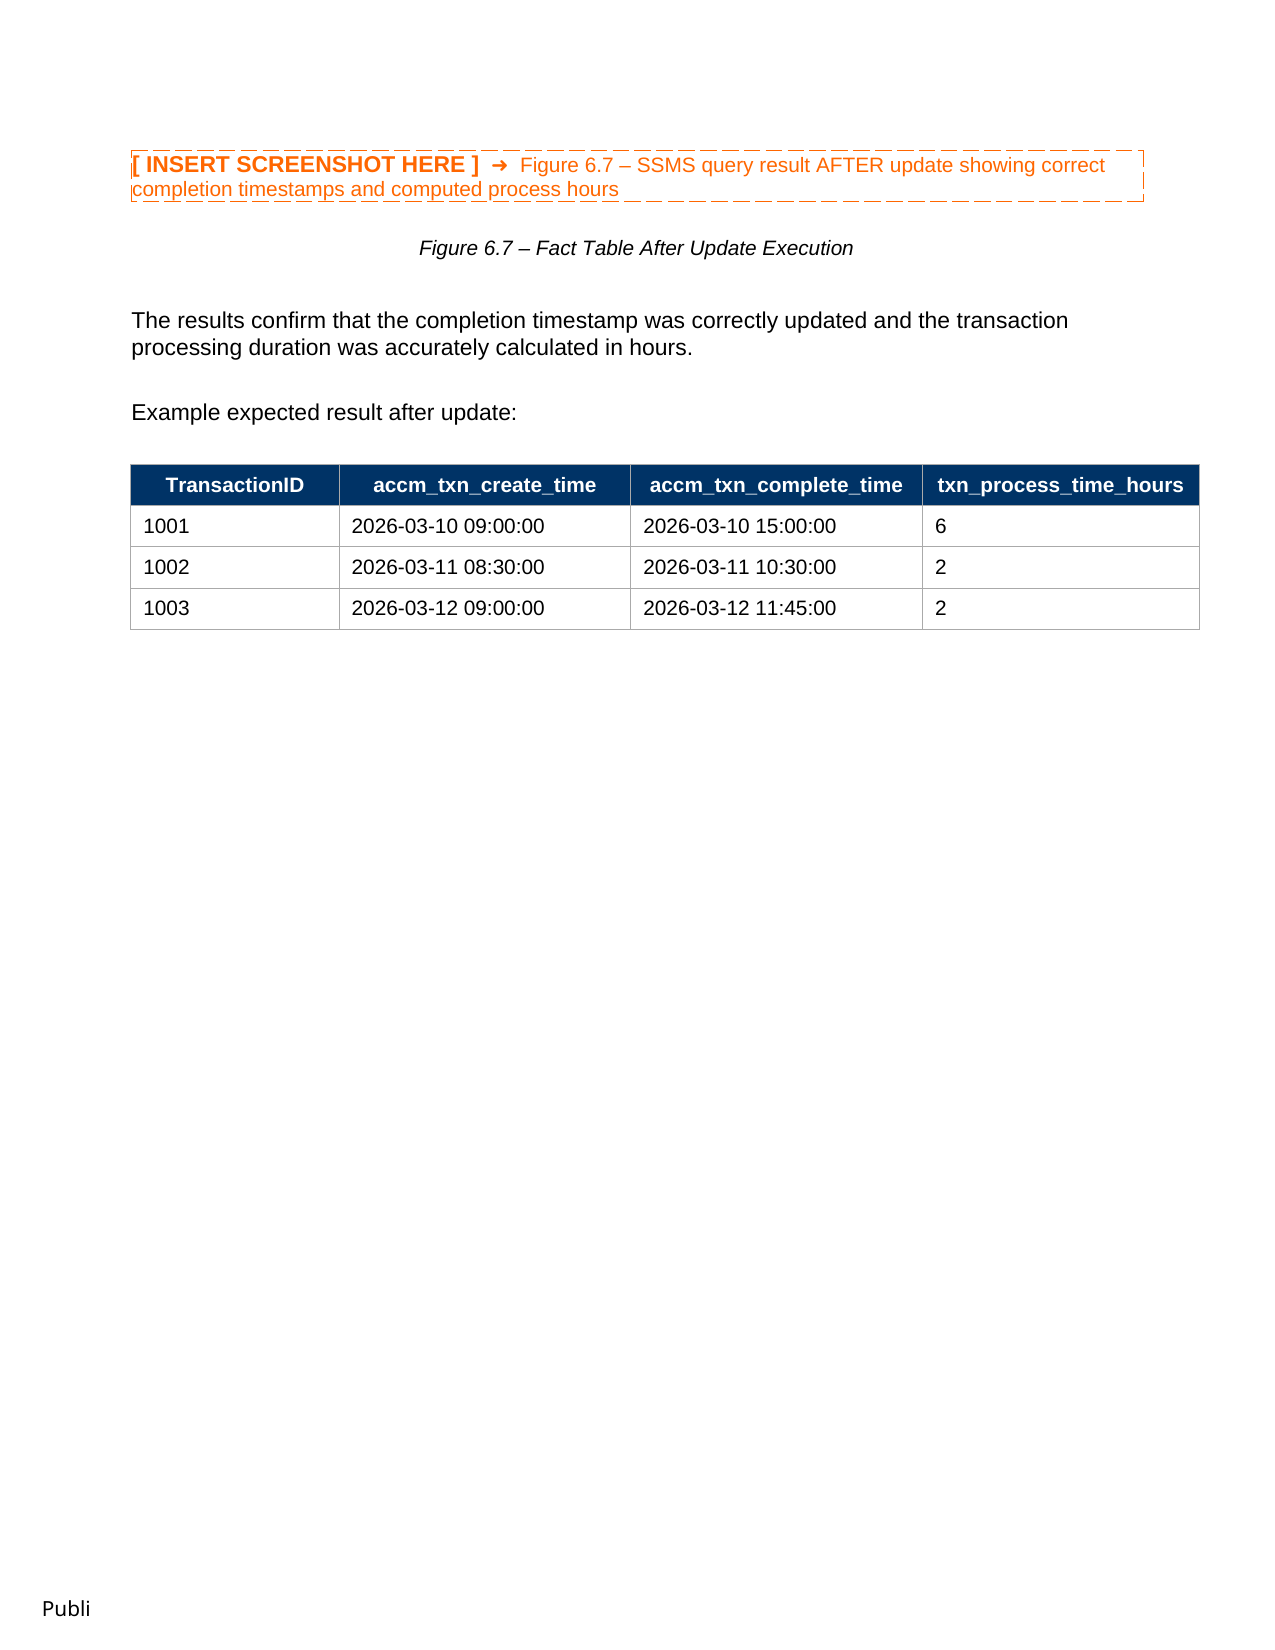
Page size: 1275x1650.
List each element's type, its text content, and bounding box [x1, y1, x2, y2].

table_header txn_process_time_hours [923, 465, 1199, 505]
text [ INSERT SCREENSHOT HERE ] ➜ Figure 6.7 – SSMS query result AFTER update showing correct completion timestamps and computed process hours [131, 150, 1144, 201]
table_cell 2026-03-10 09:00:00 [340, 506, 630, 546]
table_cell 2 [923, 589, 1199, 628]
text Example expected result after update: [131, 399, 1144, 425]
table_cell 2026-03-12 09:00:00 [340, 589, 630, 628]
table_header TransactionID [131, 465, 339, 505]
table_cell 2026-03-11 10:30:00 [631, 547, 922, 587]
table_cell 2026-03-10 15:00:00 [631, 506, 922, 546]
table_cell 1003 [131, 589, 339, 628]
table_header accm_txn_complete_time [631, 465, 922, 505]
table_cell 2026-03-12 11:45:00 [631, 589, 922, 628]
table_cell 2 [923, 547, 1199, 587]
table_cell 1002 [131, 547, 339, 587]
table_cell 6 [923, 506, 1199, 546]
table_header accm_txn_create_time [340, 465, 630, 505]
text The results confirm that the completion timestamp was correctly updated and the transaction processing duration was accurately calculated in hours. [131, 307, 1144, 360]
table_cell 1001 [131, 506, 339, 546]
text Figure 6.7 – Fact Table After Update Execution [131, 236, 1144, 260]
table_cell 2026-03-11 08:30:00 [340, 547, 630, 587]
